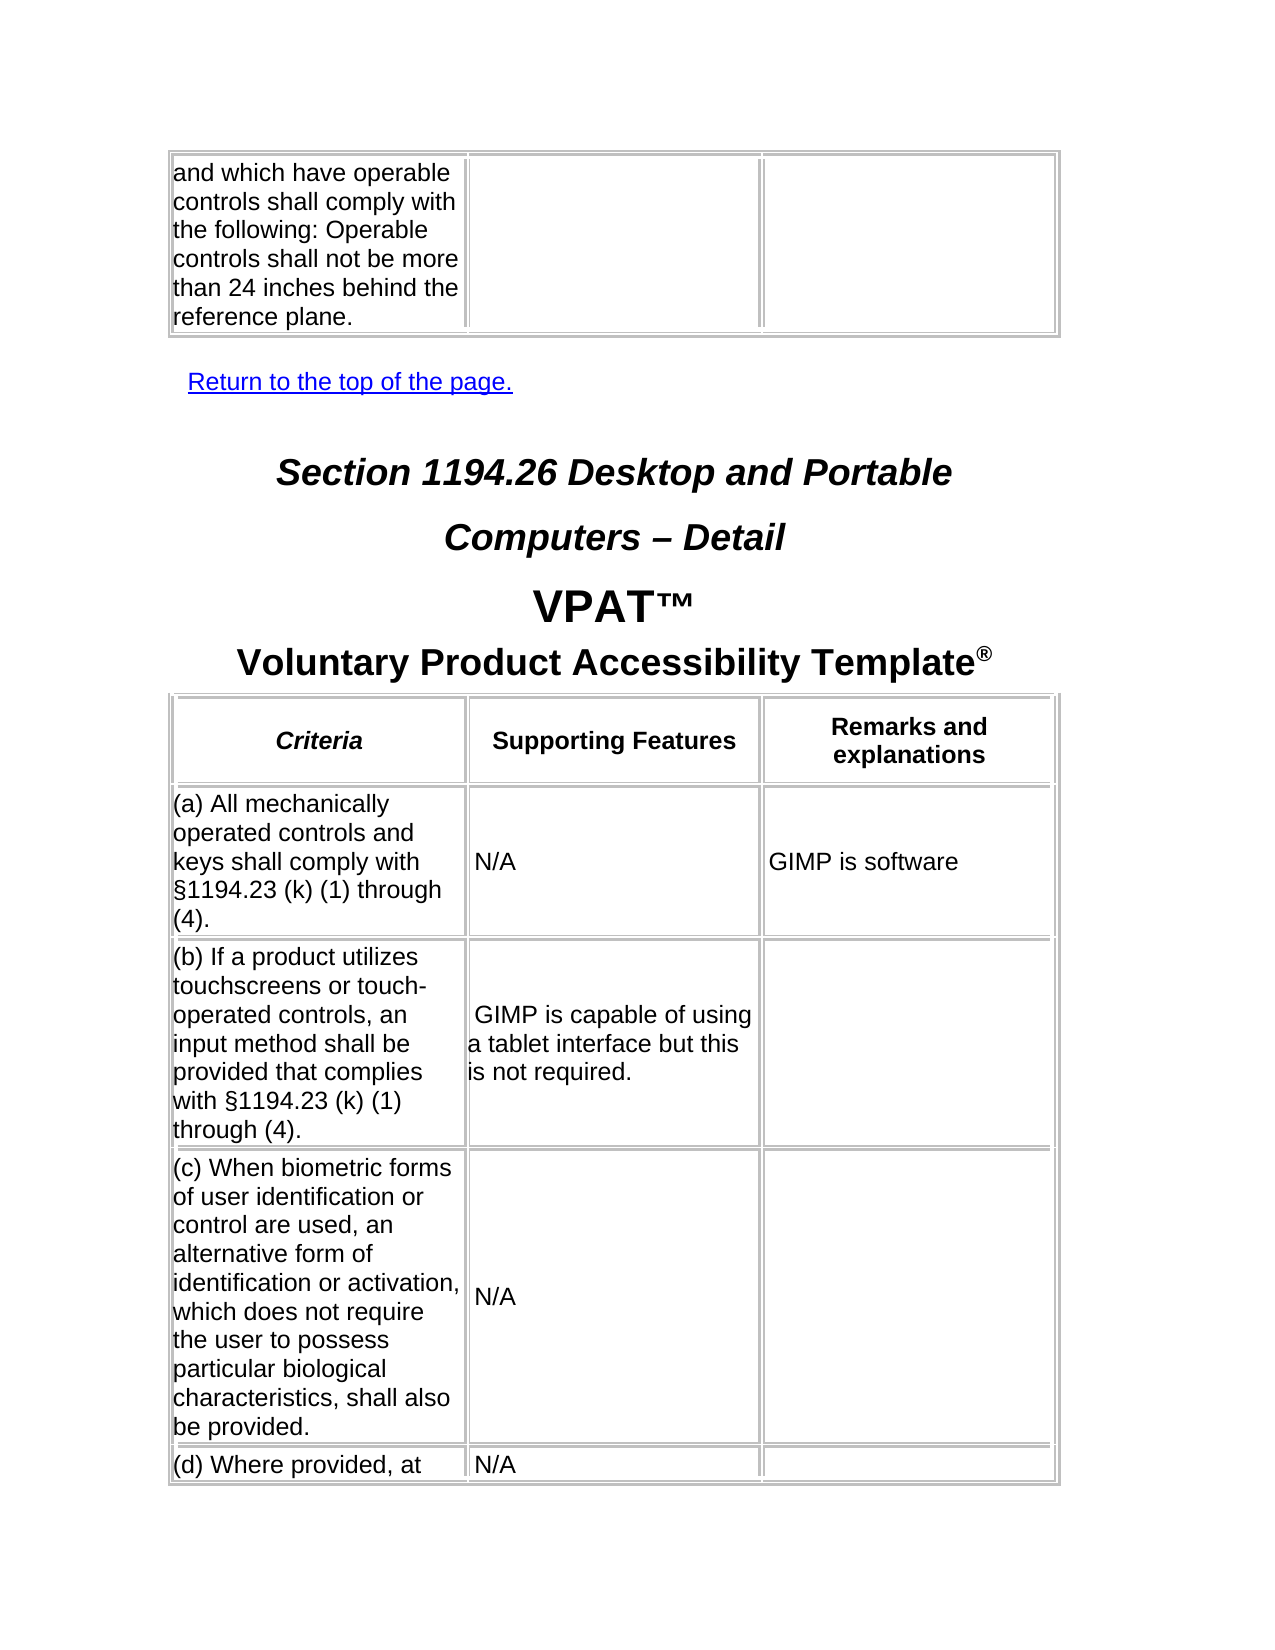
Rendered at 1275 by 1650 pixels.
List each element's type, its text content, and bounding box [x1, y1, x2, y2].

text Return to the top of the page. [187, 367, 1087, 396]
table_cell (a) All mechanically operated controls and keys shall comply with §1194.23 (k) (1) through (4). [171, 781, 467, 934]
table_header Section 1194.26 Desktop and Portable Computers – Detail VPAT™ Voluntary Product Accessibility Template® [171, 425, 1057, 693]
table_cell N/A [470, 788, 758, 934]
table_cell Remarks and explanations [761, 693, 1057, 781]
table_cell GIMP is capable of using a tablet interface but this is not required. [470, 941, 758, 1145]
table_cell N/A [467, 1442, 761, 1480]
table_cell Supporting Features [470, 699, 758, 781]
table_cell (d) Where provided, at [171, 1442, 467, 1480]
table_cell GIMP is software [761, 781, 1057, 934]
table_cell and which have operable controls shall comply with the following: Operable controls shall not be more than 24 inches behind the reference plane. [174, 156, 467, 332]
table_cell [761, 1145, 1057, 1442]
table_cell (c) When biometric forms of user identification or control are used, an alternative form of identification or activation, which does not require the user to possess particular biological characteristics, shall also be provided. [171, 1145, 467, 1442]
table_cell [761, 1442, 1057, 1480]
table_cell [467, 152, 761, 332]
table_cell [761, 935, 1057, 1145]
table_cell [761, 152, 1057, 332]
table_cell N/A [470, 1151, 758, 1442]
table_cell (b) If a product utilizes touchscreens or touch-operated controls, an input method shall be provided that complies with §1194.23 (k) (1) through (4). [171, 935, 467, 1145]
table_cell Criteria [171, 693, 467, 781]
